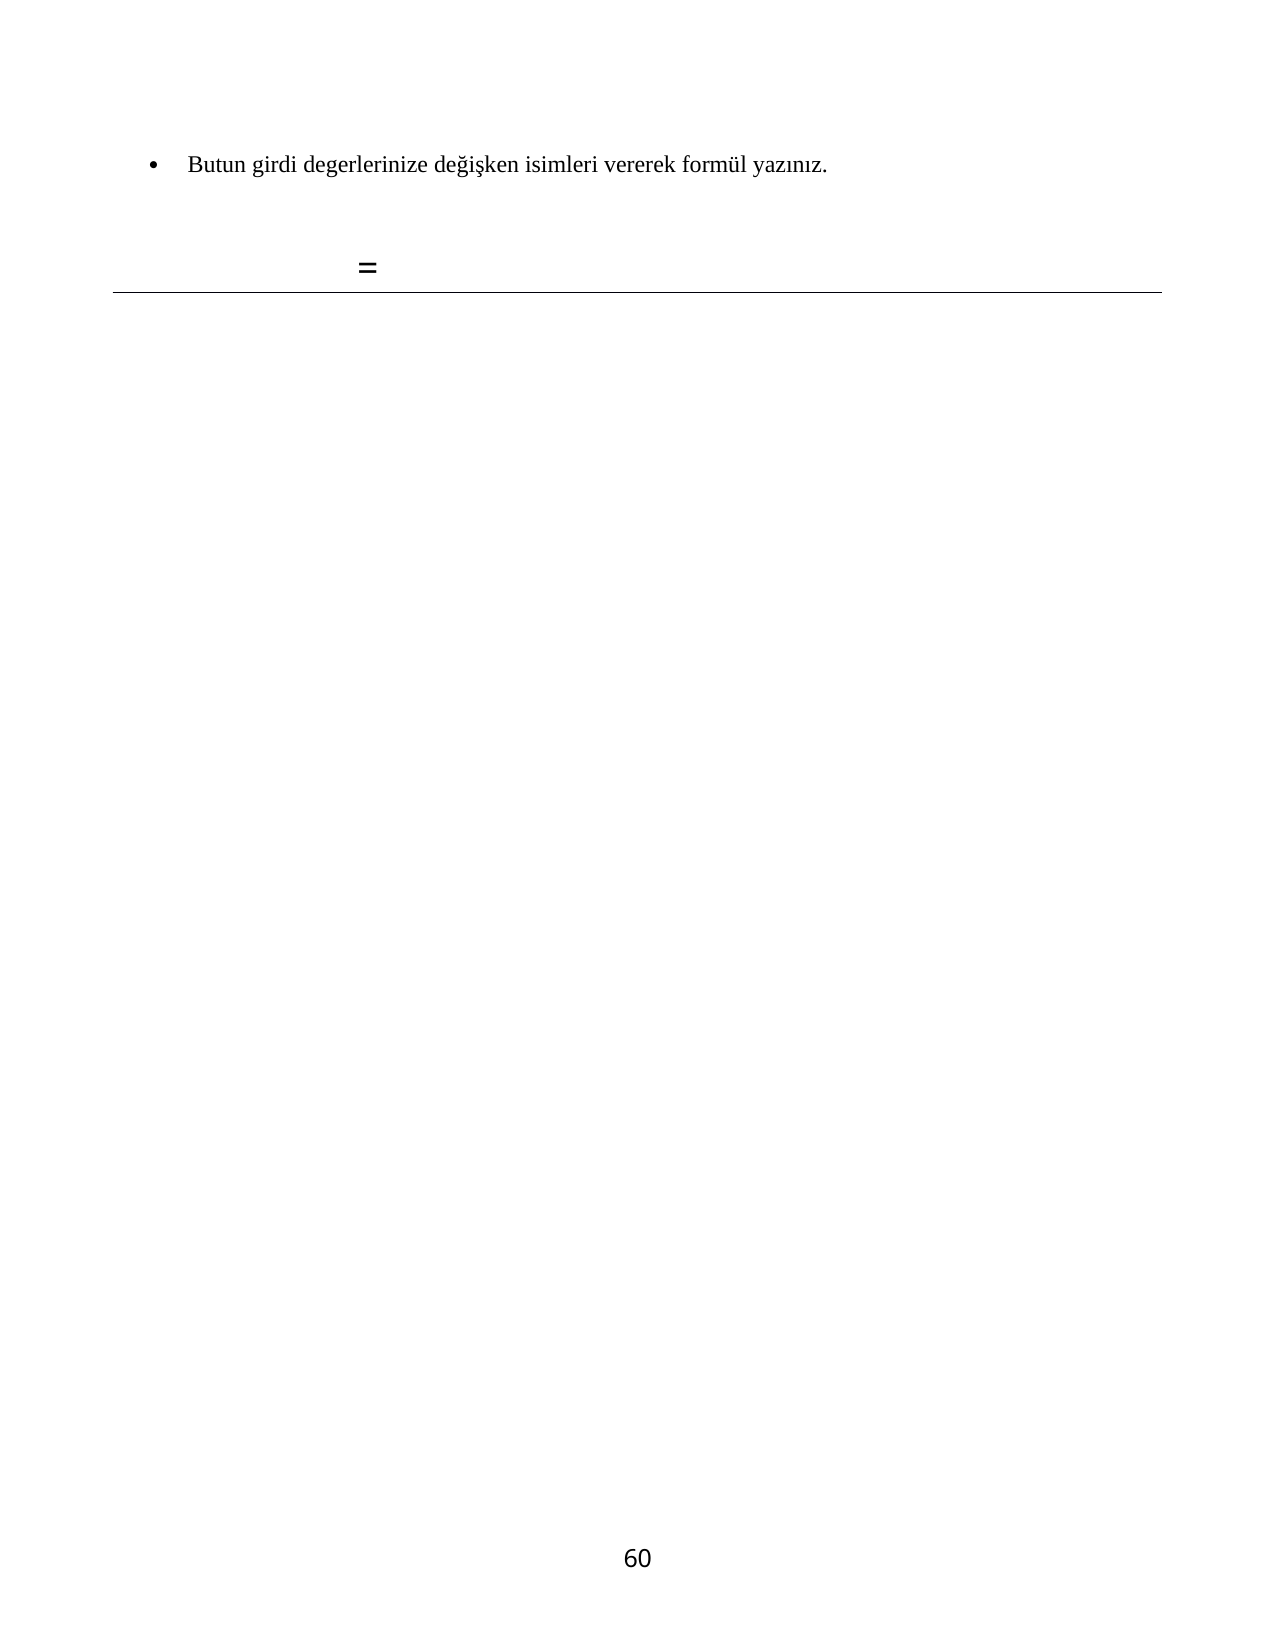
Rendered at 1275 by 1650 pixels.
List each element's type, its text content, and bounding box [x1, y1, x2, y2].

text = [112, 241, 1162, 292]
list Butun girdi degerlerinize değişken isimleri vererek formül yazınız. [150, 150, 1162, 178]
